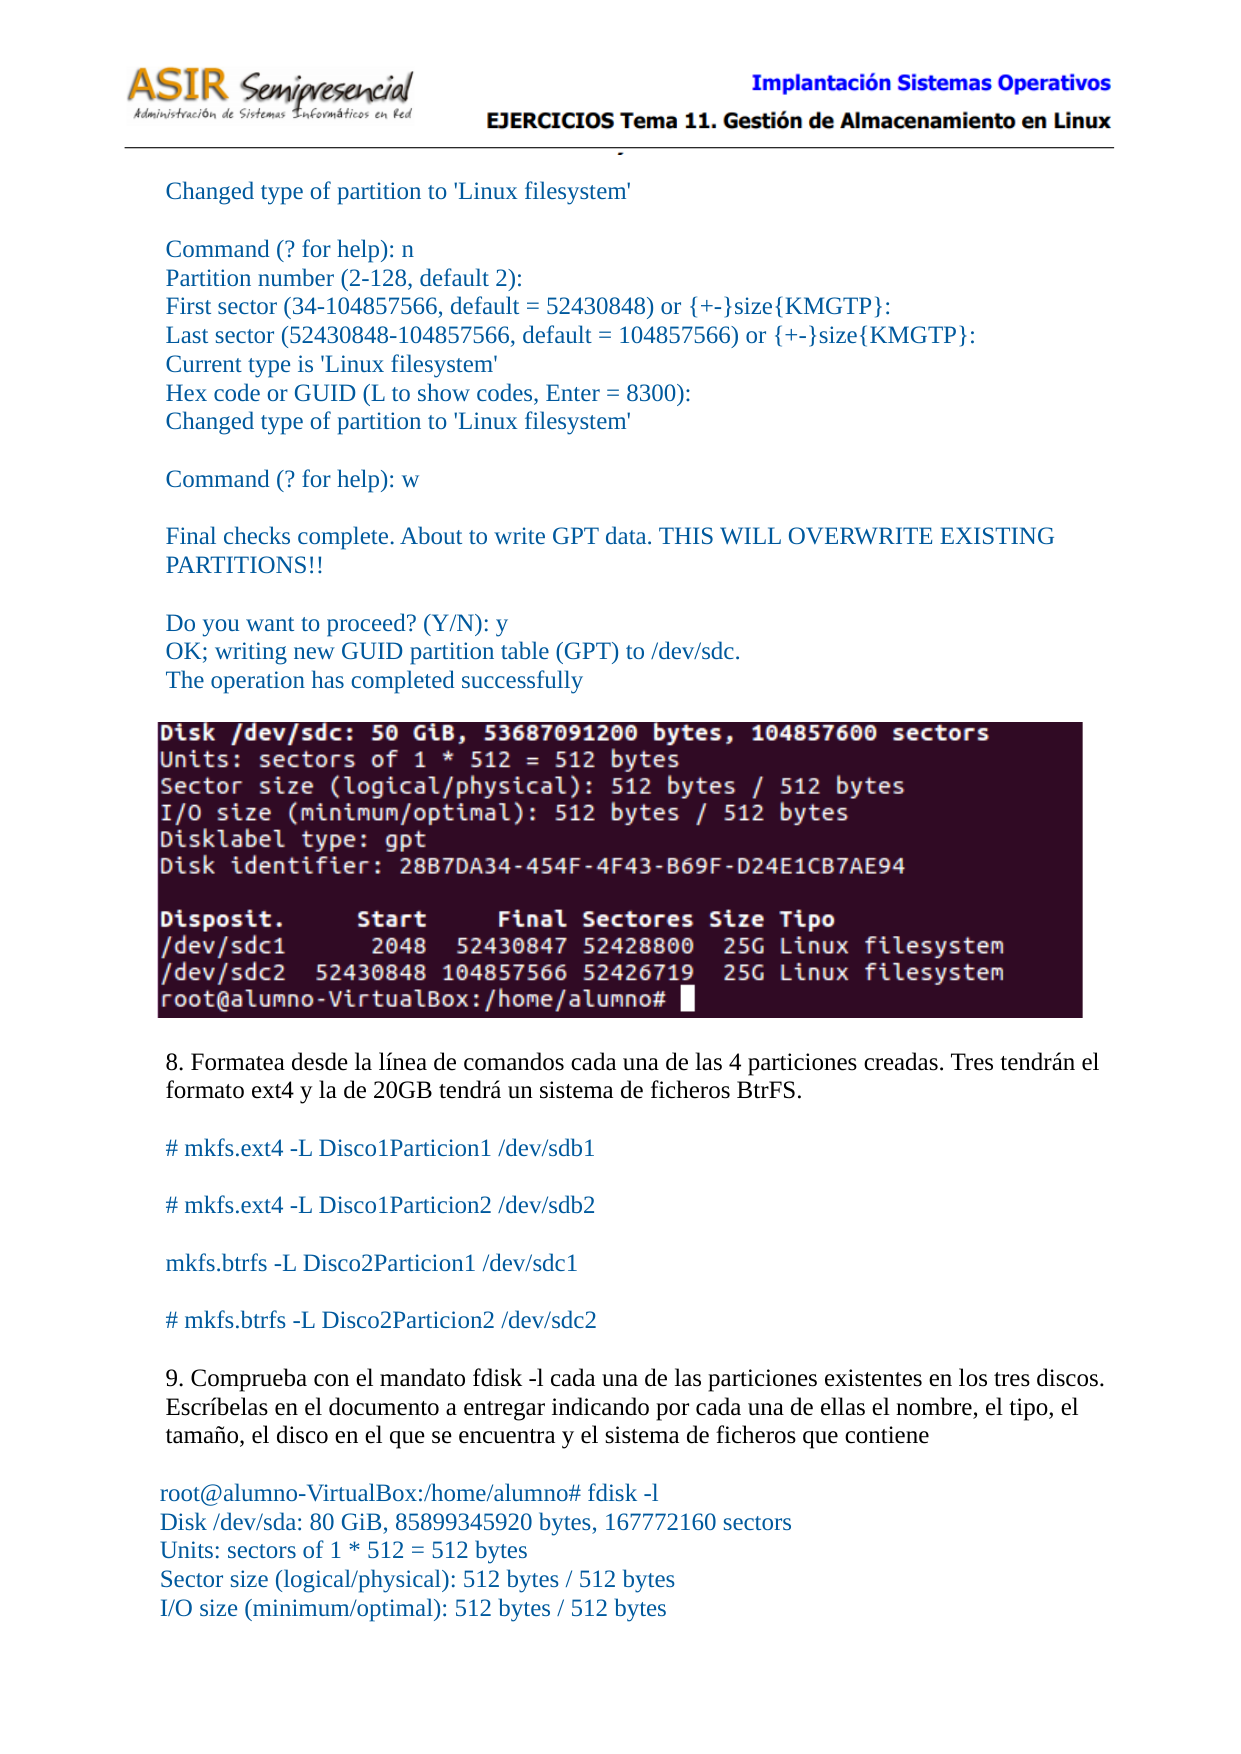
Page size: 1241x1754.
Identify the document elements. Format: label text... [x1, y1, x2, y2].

text PARTITIONS!! [165, 550, 1122, 579]
text Changed type of partition to 'Linux filesystem' [165, 176, 1122, 205]
text 8. Formatea desde la línea de comandos cada una de las 4 particiones creadas. Tres tendrán el formato ext4 y la de 20GB tendrá un sistema de ficheros BtrFS. [165, 1047, 1122, 1104]
text I/O size (minimum/optimal): 512 bytes / 512 bytes [118, 1593, 1122, 1622]
text Command (? for help): n [165, 234, 1122, 263]
text root@alumno-VirtualBox:/home/alumno# fdisk -l [118, 1478, 1122, 1507]
text Do you want to proceed? (Y/N): y [165, 608, 1122, 636]
picture [157, 722, 1083, 1018]
text Hex code or GUID (L to show codes, Enter = 8300): [165, 378, 1122, 406]
text Disk /dev/sda: 80 GiB, 85899345920 bytes, 167772160 sectors [118, 1507, 1122, 1535]
text # mkfs.btrfs -L Disco2Particion2 /dev/sdc2 [165, 1305, 1122, 1334]
text The operation has completed successfully [165, 665, 1122, 694]
text First sector (34-104857566, default = 52430848) or {+-}size{KMGTP}: [165, 291, 1122, 320]
text # mkfs.ext4 -L Disco1Particion1 /dev/sdb1 [165, 1133, 1122, 1162]
text Current type is 'Linux filesystem' [165, 349, 1122, 378]
text 9. Comprueba con el mandato fdisk -l cada una de las particiones existentes en los tres discos. Escríbelas en el documento a entregar indicando por cada una de ellas el nombre, el tipo, el tamaño, el disco en el que se encuentra y el sistema de ficheros que contiene [165, 1363, 1122, 1449]
text Sector size (logical/physical): 512 bytes / 512 bytes [118, 1564, 1122, 1593]
text Changed type of partition to 'Linux filesystem' [165, 406, 1122, 435]
picture [118, 50, 1123, 155]
text mkfs.btrfs -L Disco2Particion1 /dev/sdc1 [165, 1248, 1122, 1277]
text Partition number (2-128, default 2): [165, 263, 1122, 291]
text Command (? for help): w [165, 464, 1122, 493]
text Last sector (52430848-104857566, default = 104857566) or {+-}size{KMGTP}: [165, 320, 1122, 349]
text # mkfs.ext4 -L Disco1Particion2 /dev/sdb2 [165, 1190, 1122, 1219]
text OK; writing new GUID partition table (GPT) to /dev/sdc. [165, 636, 1122, 665]
text Final checks complete. About to write GPT data. THIS WILL OVERWRITE EXISTING [165, 521, 1122, 550]
text Units: sectors of 1 * 512 = 512 bytes [118, 1535, 1122, 1564]
